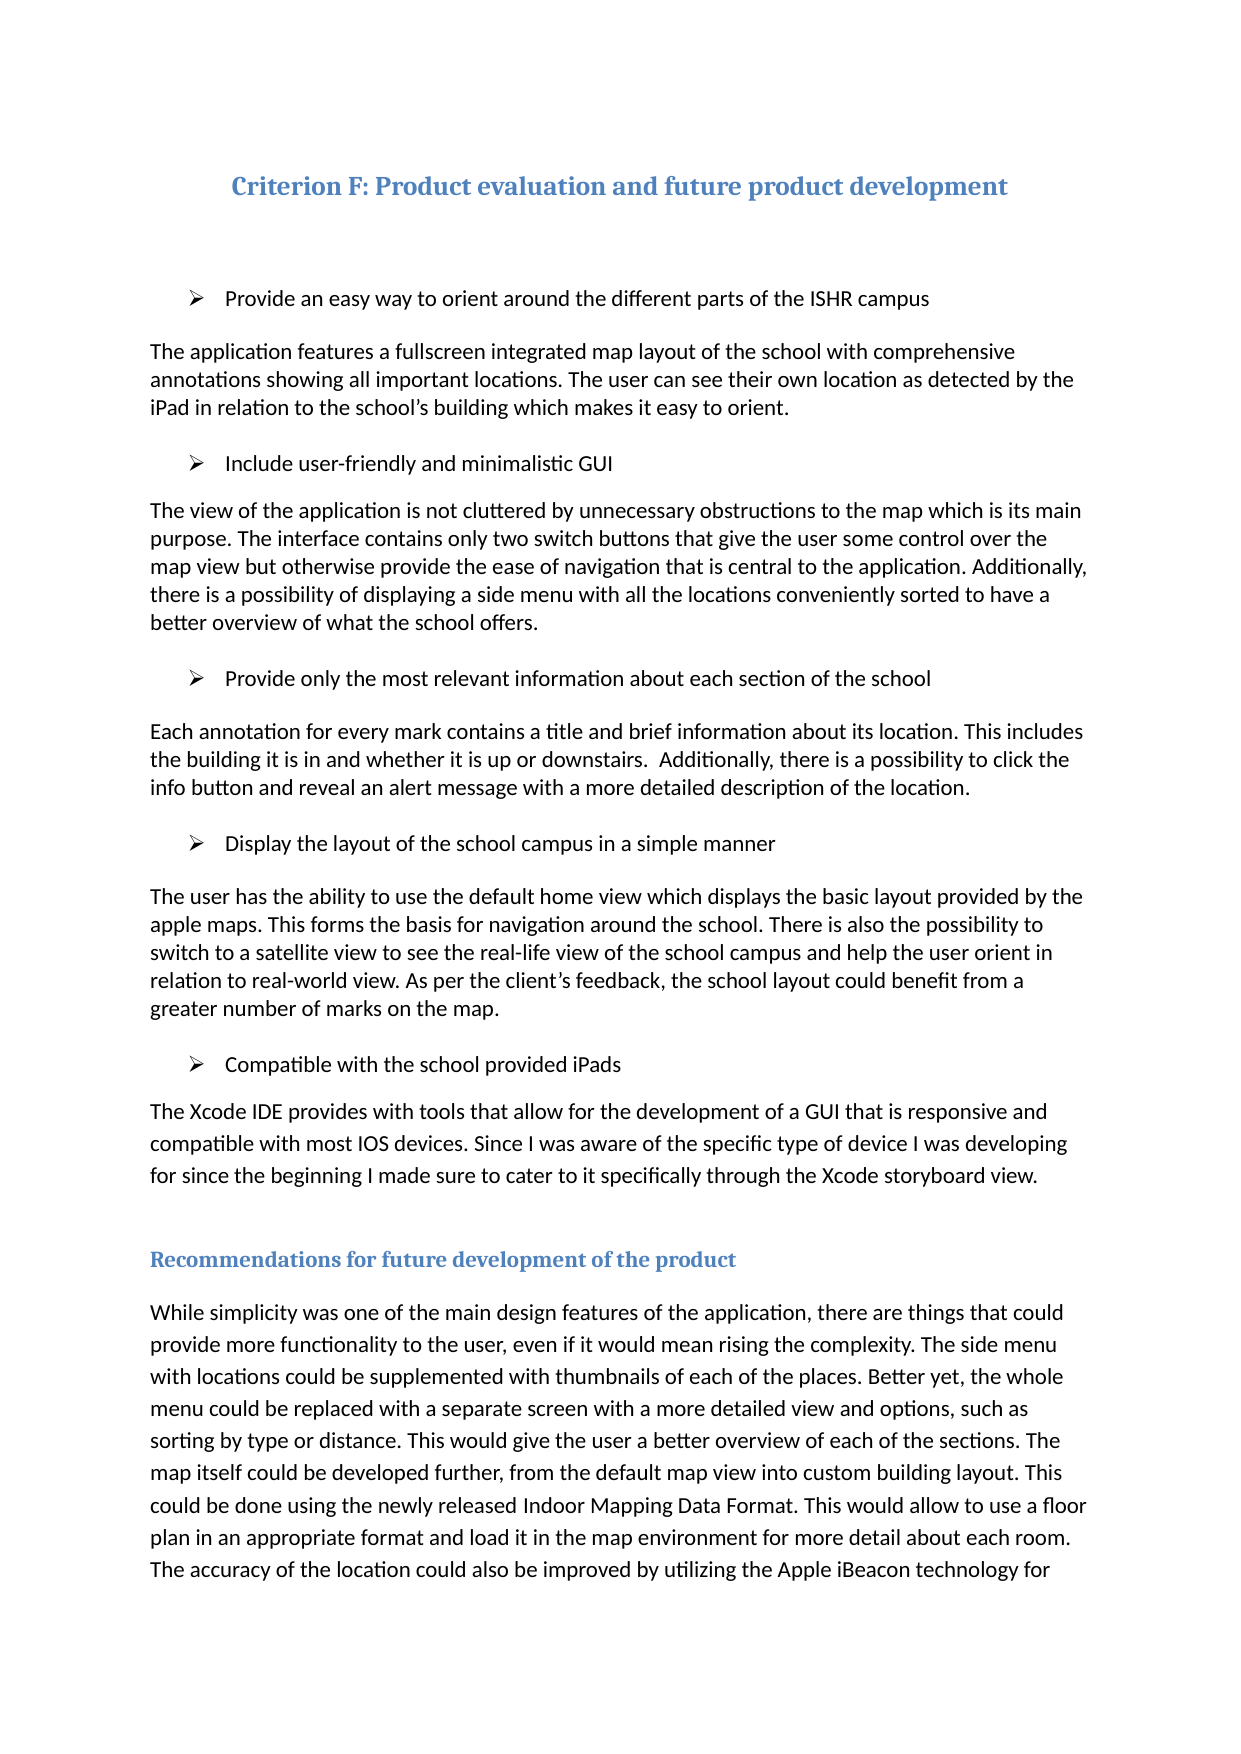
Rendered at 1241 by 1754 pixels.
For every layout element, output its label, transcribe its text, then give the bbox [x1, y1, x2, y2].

subtitle Recommendations for future development of the product [150, 1247, 1090, 1273]
list Compatible with the school provided iPads [187, 1050, 1090, 1078]
text The Xcode IDE provides with tools that allow for the development of a GUI that is responsive and compatible with most IOS devices. Since I was aware of the specific type of device I was developing for since the beginning I made sure to cater to it specifically through the Xcode storyboard view. [150, 1097, 1090, 1189]
list Provide an easy way to orient around the different parts of the ISHR campus [187, 284, 1090, 312]
list Include user-friendly and minimalistic GUI [187, 449, 1090, 477]
text The view of the application is not cluttered by unnecessary obstructions to the map which is its main purpose. The interface contains only two switch buttons that give the user some control over the map view but otherwise provide the ease of navigation that is central to the application. Additionally, there is a possibility of displaying a side menu with all the locations conveniently sorted to have a better overview of what the school offers. [150, 496, 1090, 636]
list Display the layout of the school campus in a simple manner [187, 829, 1090, 857]
list Provide only the most relevant information about each section of the school [187, 664, 1090, 692]
text Each annotation for every mark contains a title and brief information about its location. This includes the building it is in and whether it is up or downstairs. Additionally, there is a possibility to click the info button and reveal an alert message with a more detailed description of the location. [150, 717, 1090, 801]
text The user has the ability to use the default home view which displays the basic layout provided by the apple maps. This forms the basis for navigation around the school. There is also the possibility to switch to a satellite view to see the real-life view of the school campus and help the user orient in relation to real-world view. As per the client’s feedback, the school layout could benefit from a greater number of marks on the map. [150, 882, 1090, 1022]
text The application features a fullscreen integrated map layout of the school with comprehensive annotations showing all important locations. The user can see their own location as detected by the iPad in relation to the school’s building which makes it easy to orient. [150, 337, 1090, 421]
text While simplicity was one of the main design features of the application, there are things that could provide more functionality to the user, even if it would mean rising the complexity. The side menu with locations could be supplemented with thumbnails of each of the places. Better yet, the whole menu could be replaced with a separate screen with a more detailed view and options, such as sorting by type or distance. This would give the user a better overview of each of the sections. The map itself could be developed further, from the default map view into custom building layout. This could be done using the newly released Indoor Mapping Data Format. This would allow to use a floor plan in an appropriate format and load it in the map environment for more detail about each room. The accuracy of the location could also be improved by utilizing the Apple iBeacon technology for [150, 1298, 1090, 1583]
subtitle Criterion F: Product evaluation and future product development [150, 171, 1090, 202]
